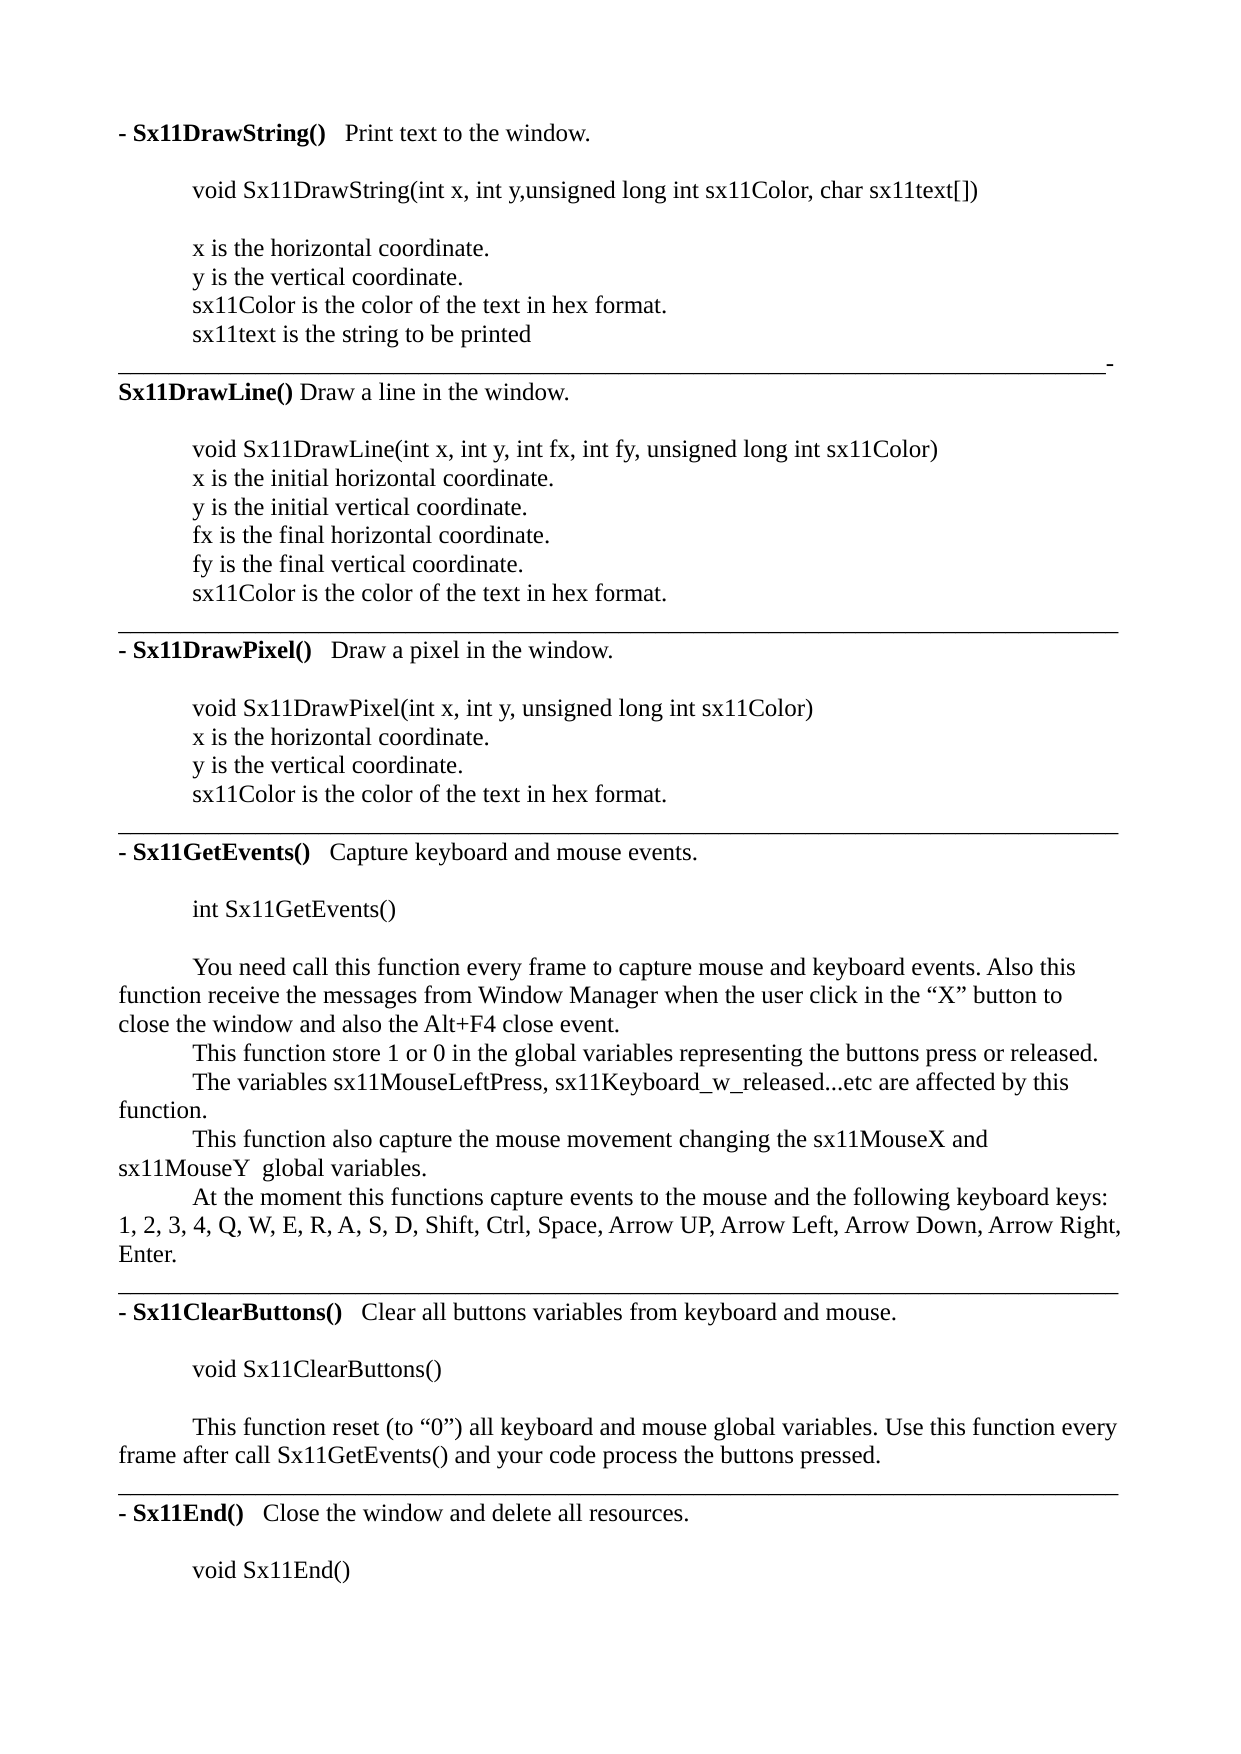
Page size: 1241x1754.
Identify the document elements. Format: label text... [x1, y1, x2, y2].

text sx11Color is the color of the text in hex format. [118, 578, 1122, 607]
text This function store 1 or 0 in the global variables representing the buttons press or released. [118, 1038, 1122, 1067]
text _______________________________________________________________________________- Sx11DrawLine() Draw a line in the window. [118, 348, 1122, 406]
text - Sx11GetEvents() Capture keyboard and mouse events. [118, 837, 1122, 866]
text close the window and also the Alt+F4 close event. [118, 1009, 1122, 1038]
text You need call this function every frame to capture mouse and keyboard events. Also this [118, 952, 1122, 981]
text void Sx11ClearButtons() [118, 1354, 1122, 1383]
text y is the vertical coordinate. [118, 751, 1122, 779]
text The variables sx11MouseLeftPress, sx11Keyboard_w_released...etc are affected by this function. [118, 1067, 1122, 1124]
text void Sx11DrawString(int x, int y,unsigned long int sx11Color, char sx11text[]) [118, 176, 1122, 204]
text - Sx11DrawString() Print text to the window. [118, 118, 1122, 147]
text fy is the final vertical coordinate. [118, 549, 1122, 578]
text At the moment this functions capture events to the mouse and the following keyboard keys: 1, 2, 3, 4, Q, W, E, R, A, S, D, Shift, Ctrl, Space, Arrow UP, Arrow Left, Arrow Down, Arrow Right, Enter. [118, 1182, 1122, 1268]
text sx11Color is the color of the text in hex format. [118, 779, 1122, 808]
text y is the initial vertical coordinate. [118, 492, 1122, 521]
text y is the vertical coordinate. [118, 262, 1122, 291]
text - Sx11ClearButtons() Clear all buttons variables from keyboard and mouse. [118, 1297, 1122, 1326]
text void Sx11End() [118, 1556, 1122, 1584]
text This function also capture the mouse movement changing the sx11MouseX and sx11MouseY global variables. [118, 1124, 1122, 1182]
text x is the initial horizontal coordinate. [118, 463, 1122, 492]
text sx11Color is the color of the text in hex format. [118, 291, 1122, 319]
text void Sx11DrawLine(int x, int y, int fx, int fy, unsigned long int sx11Color) [118, 434, 1122, 463]
text void Sx11DrawPixel(int x, int y, unsigned long int sx11Color) [118, 693, 1122, 722]
text fx is the final horizontal coordinate. [118, 521, 1122, 549]
text ________________________________________________________________________________ [118, 607, 1122, 636]
text x is the horizontal coordinate. [118, 233, 1122, 262]
text ________________________________________________________________________________ [118, 808, 1122, 837]
text This function reset (to “0”) all keyboard and mouse global variables. Use this function every frame after call Sx11GetEvents() and your code process the buttons pressed. [118, 1412, 1122, 1469]
text x is the horizontal coordinate. [118, 722, 1122, 751]
text ________________________________________________________________________________ [118, 1268, 1122, 1297]
text int Sx11GetEvents() [118, 894, 1122, 923]
text ________________________________________________________________________________ [118, 1469, 1122, 1498]
text function receive the messages from Window Manager when the user click in the “X” button to [118, 981, 1122, 1009]
text - Sx11End() Close the window and delete all resources. [118, 1498, 1122, 1527]
text sx11text is the string to be printed [118, 319, 1122, 348]
text - Sx11DrawPixel() Draw a pixel in the window. [118, 636, 1122, 664]
